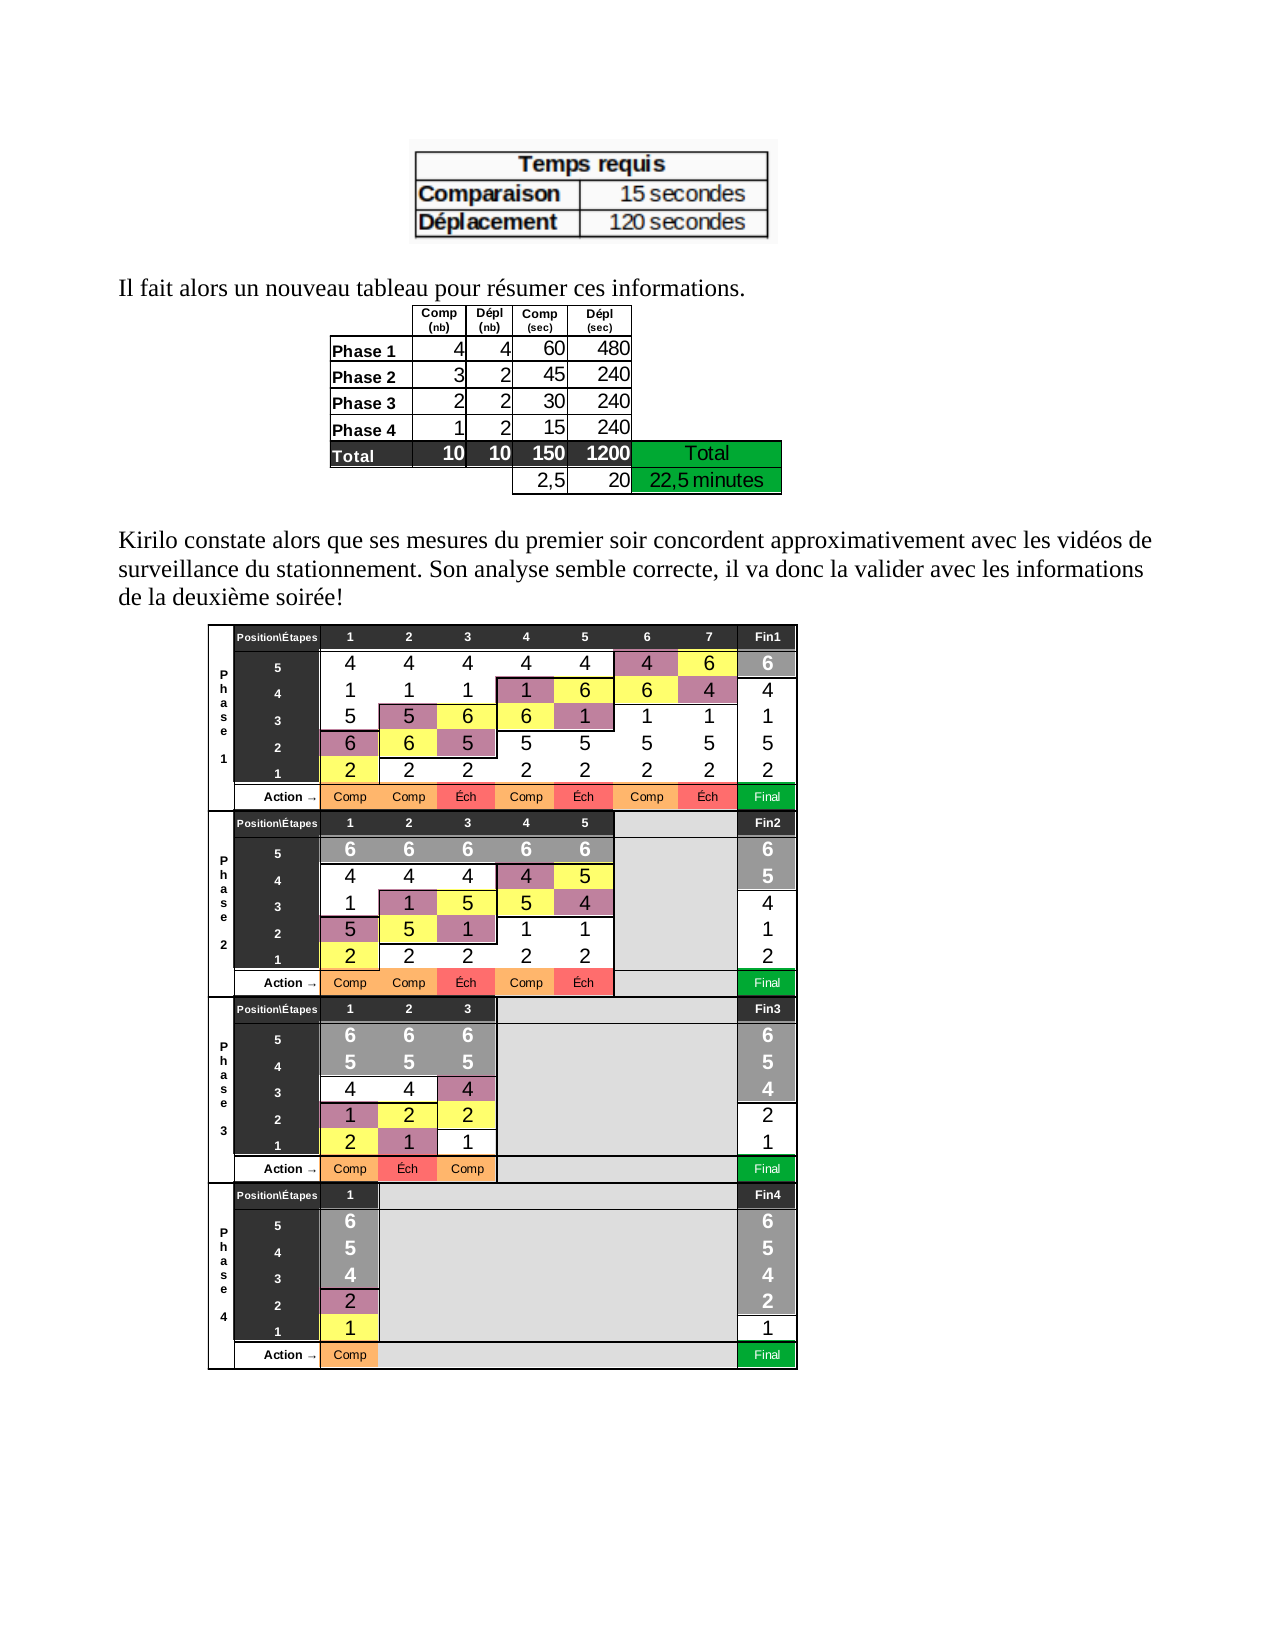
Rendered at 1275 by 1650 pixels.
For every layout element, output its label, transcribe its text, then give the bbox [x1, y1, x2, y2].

picture [409, 139, 778, 244]
text Kirilo constate alors que ses mesures du premier soir concordent approximativement avec les vidéos de surveillance du stationnement. Son analyse semble correcte, il va donc la valider avec les informations de la deuxième soirée! [118, 525, 1157, 611]
text Il fait alors un nouveau tableau pour résumer ces informations. [118, 273, 1157, 301]
